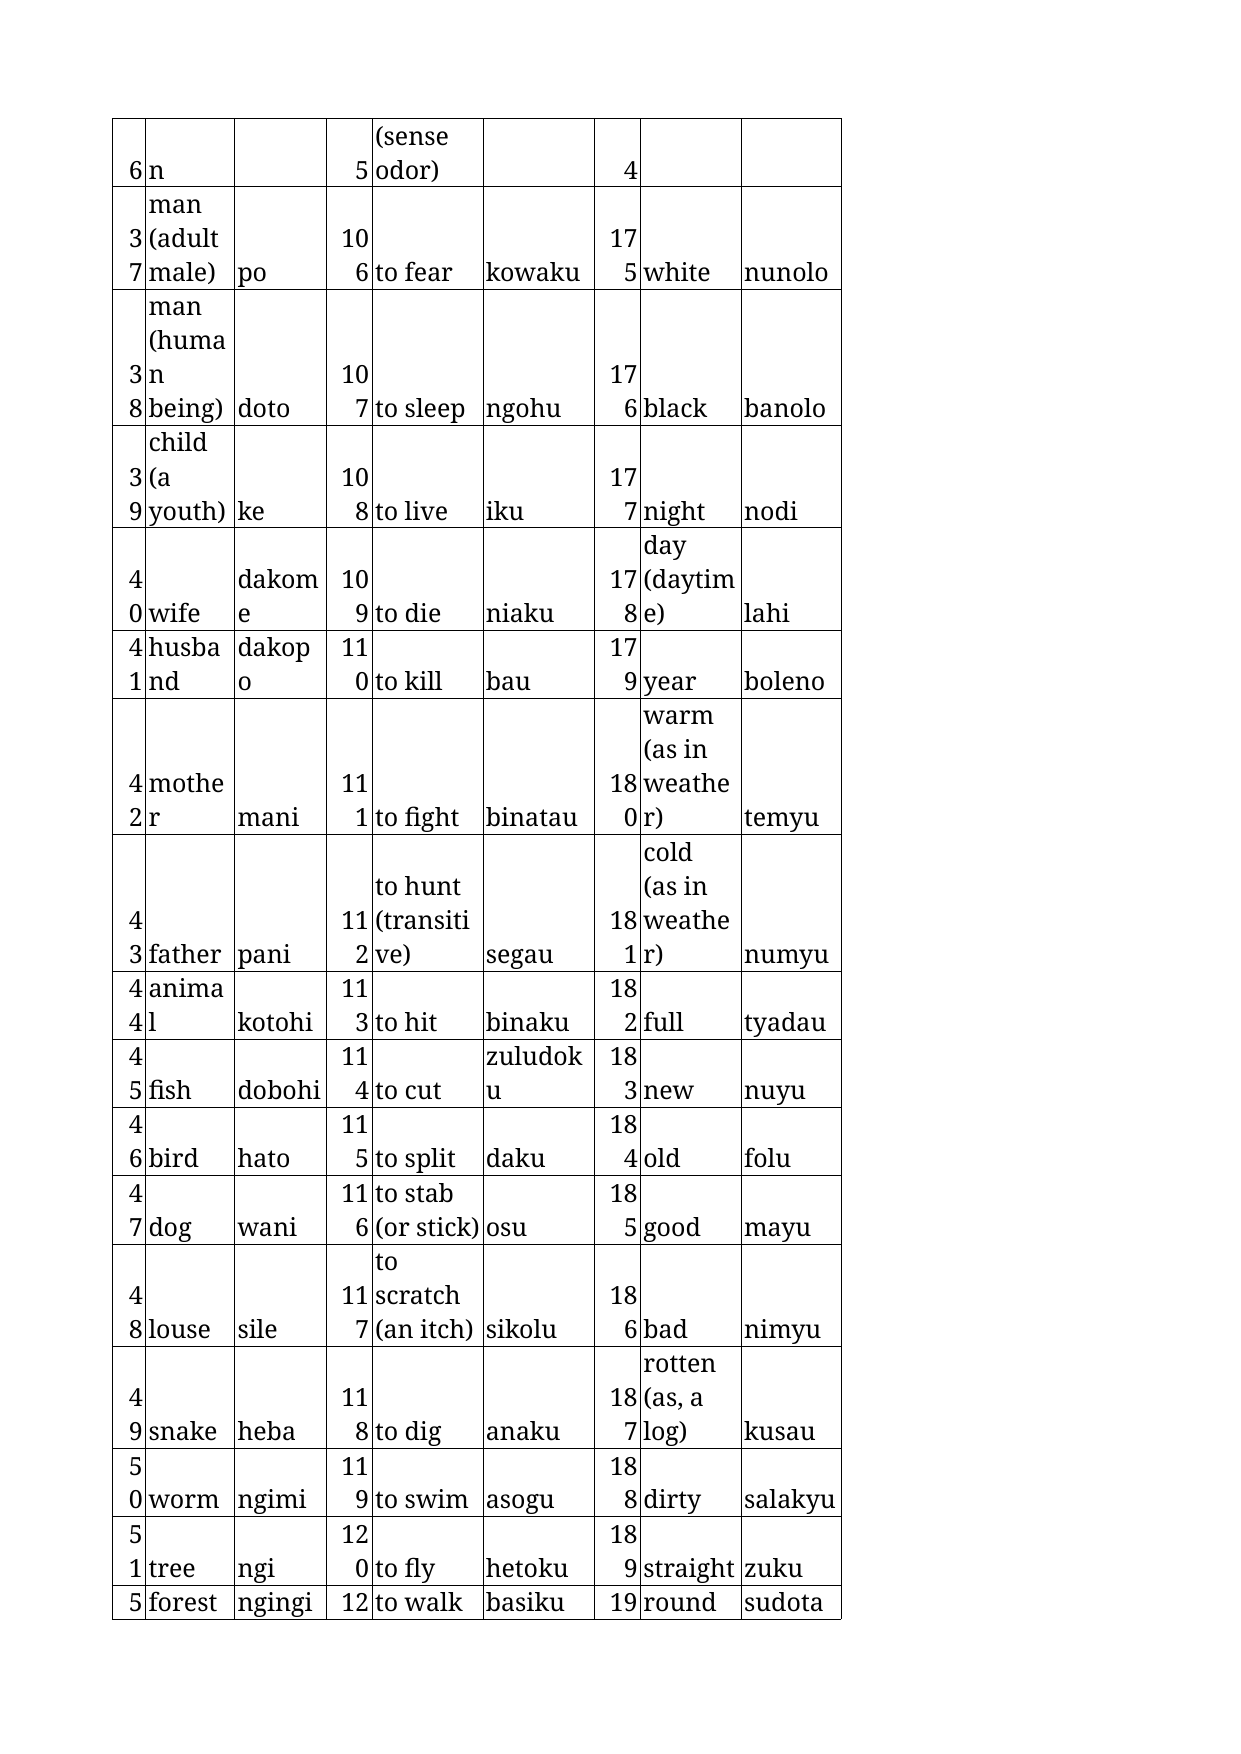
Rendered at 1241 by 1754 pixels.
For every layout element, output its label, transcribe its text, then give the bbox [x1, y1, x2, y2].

table_cell 48 [113, 1245, 145, 1346]
table_cell hetoku [484, 1517, 594, 1584]
table_cell mayu [742, 1176, 841, 1243]
table_cell bad [641, 1245, 741, 1346]
table_cell niaku [484, 528, 594, 629]
table_cell 114 [327, 1040, 372, 1107]
table_cell segau [484, 835, 594, 971]
table_cell 111 [327, 699, 372, 834]
table_cell night [641, 426, 741, 527]
table_cell 183 [595, 1040, 640, 1107]
table_cell 47 [113, 1176, 145, 1243]
table_cell 106 [327, 187, 372, 289]
table_cell to die [373, 528, 483, 629]
table_cell nuyu [742, 1040, 841, 1107]
table_cell numyu [742, 835, 841, 971]
table_cell to kill [373, 631, 483, 698]
table_cell forest [146, 1586, 234, 1619]
table_cell to swim [373, 1449, 483, 1516]
table_cell 179 [595, 631, 640, 698]
table_cell 112 [327, 835, 372, 971]
table_cell tyadau [742, 972, 841, 1039]
table_cell lahi [742, 528, 841, 629]
table_cell nunolo [742, 187, 841, 289]
table_cell wani [235, 1176, 326, 1243]
table_cell man (human being) [146, 290, 234, 425]
table_cell zuku [742, 1517, 841, 1584]
table_cell sile [235, 1245, 326, 1346]
table_cell iku [484, 426, 594, 527]
table_cell bau [484, 631, 594, 698]
table_cell to walk [373, 1586, 483, 1619]
table_cell 113 [327, 972, 372, 1039]
table_cell to dig [373, 1347, 483, 1448]
table_cell folu [742, 1108, 841, 1175]
table_cell 115 [327, 1108, 372, 1175]
table_cell 188 [595, 1449, 640, 1516]
table_cell 51 [113, 1517, 145, 1584]
table_cell temyu [742, 699, 841, 834]
table_cell ngingi [235, 1586, 326, 1619]
table_cell new [641, 1040, 741, 1107]
table_cell to hunt (transitive) [373, 835, 483, 971]
table_cell day (daytime) [641, 528, 741, 629]
table_cell salakyu [742, 1449, 841, 1516]
table_cell 38 [113, 290, 145, 425]
table_cell 180 [595, 699, 640, 834]
table_cell rotten (as, a log) [641, 1347, 741, 1448]
table_cell (sense odor) [373, 119, 483, 186]
table_cell to hit [373, 972, 483, 1039]
table_cell 176 [595, 290, 640, 425]
table_cell binatau [484, 699, 594, 834]
table_cell to stab (or stick) [373, 1176, 483, 1243]
table_cell sikolu [484, 1245, 594, 1346]
table_cell old [641, 1108, 741, 1175]
table_cell dog [146, 1176, 234, 1243]
table_cell [484, 119, 594, 186]
table_cell zuludoku [484, 1040, 594, 1107]
table_cell [742, 119, 841, 186]
table_cell 37 [113, 187, 145, 289]
table_cell 185 [595, 1176, 640, 1243]
table_cell 5 [327, 119, 372, 186]
table_cell 184 [595, 1108, 640, 1175]
table_cell basiku [484, 1586, 594, 1619]
table_cell kotohi [235, 972, 326, 1039]
table_cell louse [146, 1245, 234, 1346]
table_cell 50 [113, 1449, 145, 1516]
table_cell year [641, 631, 741, 698]
table_cell 118 [327, 1347, 372, 1448]
table_cell worm [146, 1449, 234, 1516]
table_cell to sleep [373, 290, 483, 425]
table_cell 39 [113, 426, 145, 527]
table_cell 43 [113, 835, 145, 971]
table_cell wife [146, 528, 234, 629]
table_cell to fight [373, 699, 483, 834]
table_cell 107 [327, 290, 372, 425]
table_cell anaku [484, 1347, 594, 1448]
table_cell to split [373, 1108, 483, 1175]
table_cell asogu [484, 1449, 594, 1516]
table_cell kowaku [484, 187, 594, 289]
table_cell black [641, 290, 741, 425]
table_cell 4 [595, 119, 640, 186]
table_cell 41 [113, 631, 145, 698]
table_cell to live [373, 426, 483, 527]
table_cell 36 [113, 119, 145, 186]
table_cell sudota [742, 1586, 841, 1619]
table_cell 182 [595, 972, 640, 1039]
table_cell daku [484, 1108, 594, 1175]
table_cell snake [146, 1347, 234, 1448]
table_cell 117 [327, 1245, 372, 1346]
table_cell 49 [113, 1347, 145, 1448]
table_cell 177 [595, 426, 640, 527]
table_cell dakopo [235, 631, 326, 698]
table_cell warm (as in weather) [641, 699, 741, 834]
table_cell binaku [484, 972, 594, 1039]
table_cell 19 [595, 1586, 640, 1619]
table_cell 181 [595, 835, 640, 971]
table_cell doto [235, 290, 326, 425]
table_cell to fly [373, 1517, 483, 1584]
table_cell mother [146, 699, 234, 834]
table_cell nodi [742, 426, 841, 527]
table_cell round [641, 1586, 741, 1619]
table_cell cold (as in weather) [641, 835, 741, 971]
table_cell 175 [595, 187, 640, 289]
table_cell to scratch (an itch) [373, 1245, 483, 1346]
table_cell good [641, 1176, 741, 1243]
table_cell dakome [235, 528, 326, 629]
table_cell pani [235, 835, 326, 971]
table_cell animal [146, 972, 234, 1039]
table_cell 187 [595, 1347, 640, 1448]
table_cell to cut [373, 1040, 483, 1107]
table_cell 46 [113, 1108, 145, 1175]
table_cell man (adult male) [146, 187, 234, 289]
table_cell 40 [113, 528, 145, 629]
table_cell 108 [327, 426, 372, 527]
table_cell 42 [113, 699, 145, 834]
table_cell white [641, 187, 741, 289]
table_cell 186 [595, 1245, 640, 1346]
table_cell 189 [595, 1517, 640, 1584]
table_cell osu [484, 1176, 594, 1243]
table_cell ngi [235, 1517, 326, 1584]
table_cell bird [146, 1108, 234, 1175]
table_cell 12 [327, 1586, 372, 1619]
table_cell 178 [595, 528, 640, 629]
table_cell full [641, 972, 741, 1039]
table_cell 45 [113, 1040, 145, 1107]
table_cell 109 [327, 528, 372, 629]
table_cell woman [146, 119, 234, 186]
table_cell boleno [742, 631, 841, 698]
table_cell father [146, 835, 234, 971]
table_cell straight [641, 1517, 741, 1584]
table_cell ngimi [235, 1449, 326, 1516]
table_cell child (a youth) [146, 426, 234, 527]
table_cell mani [235, 699, 326, 834]
table_cell hato [235, 1108, 326, 1175]
table_cell dobohi [235, 1040, 326, 1107]
table_cell heba [235, 1347, 326, 1448]
table_cell [235, 119, 326, 186]
table_cell 120 [327, 1517, 372, 1584]
table_cell banolo [742, 290, 841, 425]
table_cell tree [146, 1517, 234, 1584]
table_cell 5 [113, 1586, 145, 1619]
table_cell ngohu [484, 290, 594, 425]
table_cell nimyu [742, 1245, 841, 1346]
table_cell to fear [373, 187, 483, 289]
table_cell po [235, 187, 326, 289]
table_cell 116 [327, 1176, 372, 1243]
table_cell 44 [113, 972, 145, 1039]
table_cell dirty [641, 1449, 741, 1516]
table_cell husband [146, 631, 234, 698]
table_cell [641, 119, 741, 186]
table_cell 110 [327, 631, 372, 698]
table_cell 119 [327, 1449, 372, 1516]
table_cell kusau [742, 1347, 841, 1448]
table_cell ke [235, 426, 326, 527]
table_cell fish [146, 1040, 234, 1107]
